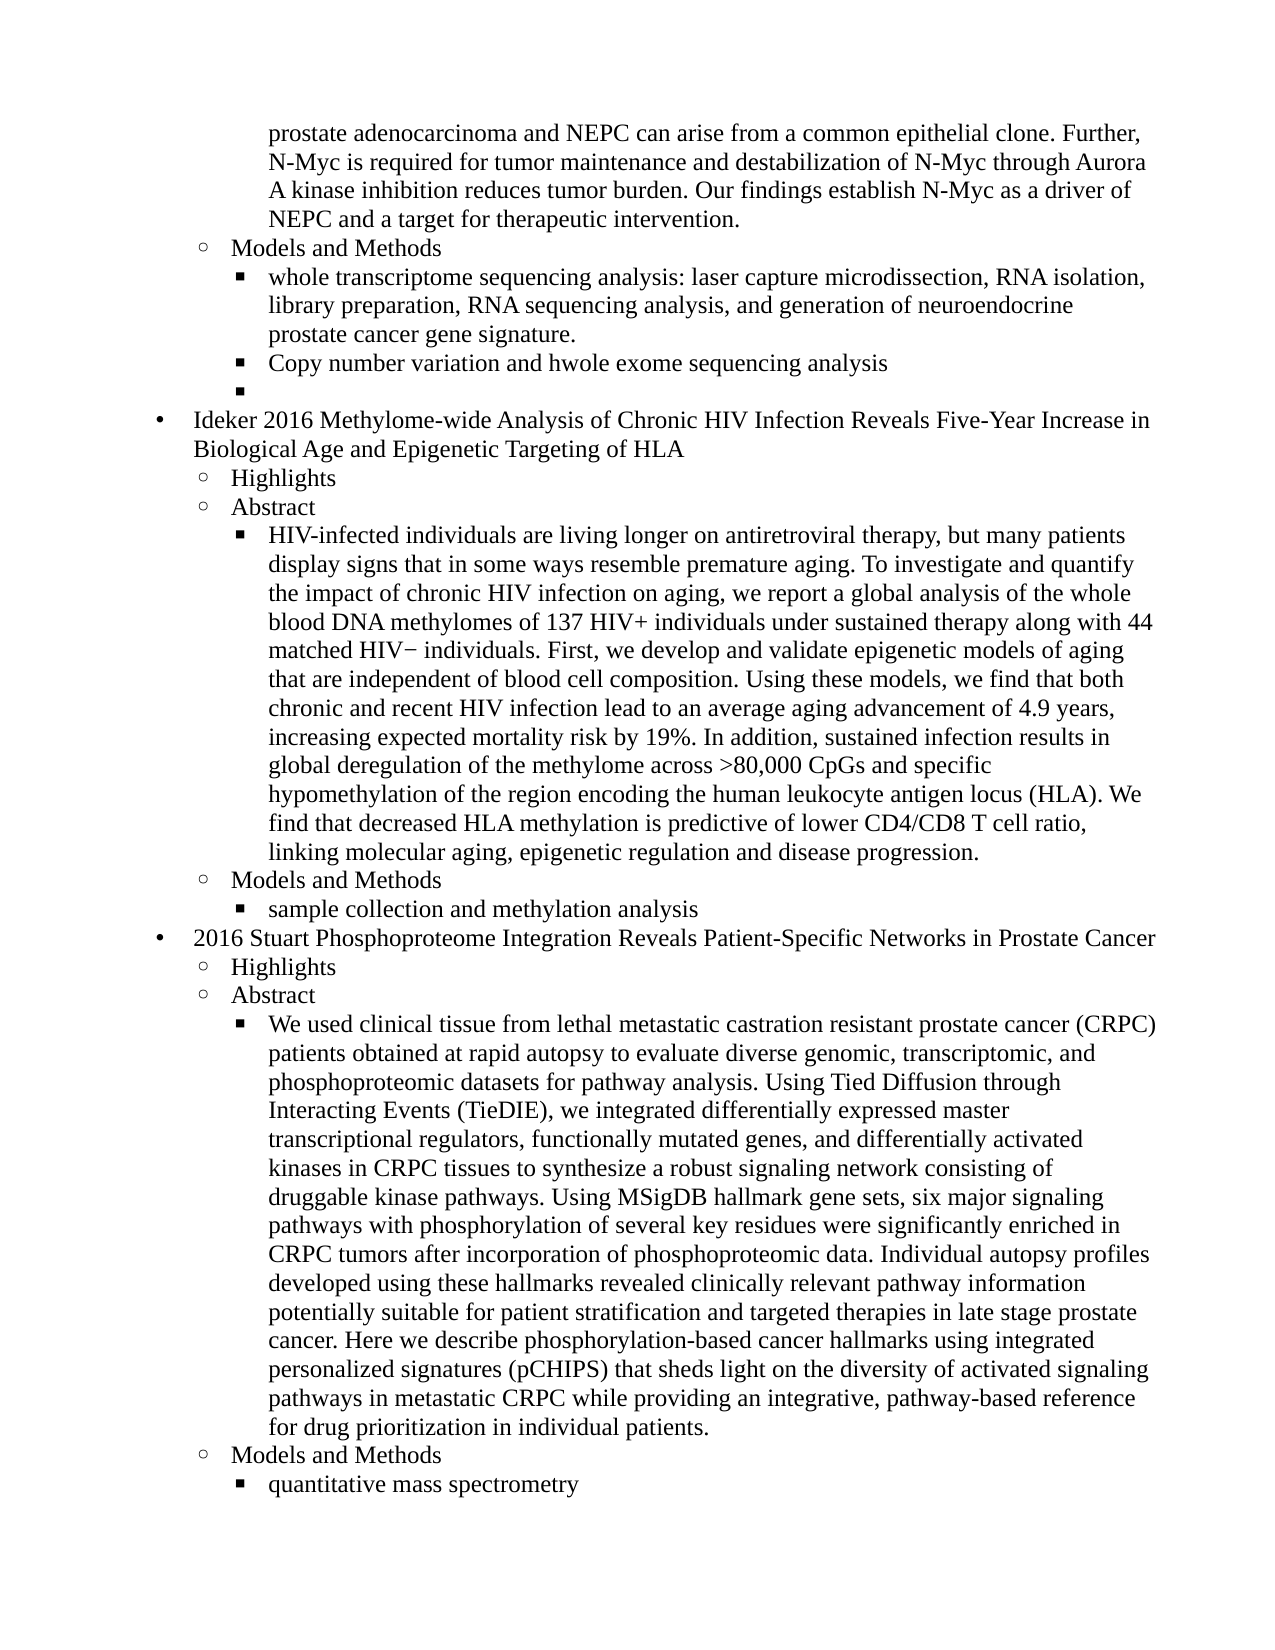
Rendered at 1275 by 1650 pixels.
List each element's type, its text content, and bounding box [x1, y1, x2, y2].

list quantitative mass spectrometry [231, 1469, 1157, 1498]
list sample collection and methylation analysis [231, 894, 1157, 923]
list HIV-infected individuals are living longer on antiretroviral therapy, but many patients display signs that in some ways resemble premature aging. To investigate and quantify the impact of chronic HIV infection on aging, we report a global analysis of the whole blood DNA methylomes of 137 HIV+ individuals under sustained therapy along with 44 matched HIV− individuals. First, we develop and validate epigenetic models of aging that are independent of blood cell composition. Using these models, we find that both chronic and recent HIV infection lead to an average aging advancement of 4.9 years, increasing expected mortality risk by 19%. In addition, sustained infection results in global deregulation of the methylome across >80,000 CpGs and specific hypomethylation of the region encoding the human leukocyte antigen locus (HLA). We find that decreased HLA methylation is predictive of lower CD4/CD8 T cell ratio, linking molecular aging, epigenetic regulation and disease progression. [231, 521, 1157, 866]
list 2016 Stuart Phosphoproteome Integration Reveals Patient-Specific Networks in Prostate Cancer [156, 923, 1157, 952]
list Models and Methods [193, 866, 1157, 894]
list Highlights [193, 463, 1157, 492]
list prostate adenocarcinoma and NEPC can arise from a common epithelial clone. Further, N-Myc is required for tumor maintenance and destabilization of N-Myc through Aurora A kinase inhibition reduces tumor burden. Our findings establish N-Myc as a driver of NEPC and a target for therapeutic intervention. [231, 118, 1157, 233]
list Abstract [193, 492, 1157, 521]
list We used clinical tissue from lethal metastatic castration resistant prostate cancer (CRPC) patients obtained at rapid autopsy to evaluate diverse genomic, transcriptomic, and phosphoproteomic datasets for pathway analysis. Using Tied Diffusion through Interacting Events (TieDIE), we integrated differentially expressed master transcriptional regulators, functionally mutated genes, and differentially activated kinases in CRPC tissues to synthesize a robust signaling network consisting of druggable kinase pathways. Using MSigDB hallmark gene sets, six major signaling pathways with phosphorylation of several key residues were significantly enriched in CRPC tumors after incorporation of phosphoproteomic data. Individual autopsy profiles developed using these hallmarks revealed clinically relevant pathway information potentially suitable for patient stratification and targeted therapies in late stage prostate cancer. Here we describe phosphorylation-based cancer hallmarks using integrated personalized signatures (pCHIPS) that sheds light on the diversity of activated signaling pathways in metastatic CRPC while providing an integrative, pathway-based reference for drug prioritization in individual patients. [231, 1009, 1157, 1441]
list Models and Methods [193, 1441, 1157, 1469]
list Copy number variation and hwole exome sequencing analysis [231, 348, 1157, 377]
list whole transcriptome sequencing analysis: laser capture microdissection, RNA isolation, library preparation, RNA sequencing analysis, and generation of neuroendocrine prostate cancer gene signature. [231, 262, 1157, 348]
list Ideker 2016 Methylome-wide Analysis of Chronic HIV Infection Reveals Five-Year Increase in Biological Age and Epigenetic Targeting of HLA [156, 406, 1157, 463]
list Abstract [193, 981, 1157, 1009]
list Models and Methods [193, 233, 1157, 262]
list Highlights [193, 952, 1157, 981]
